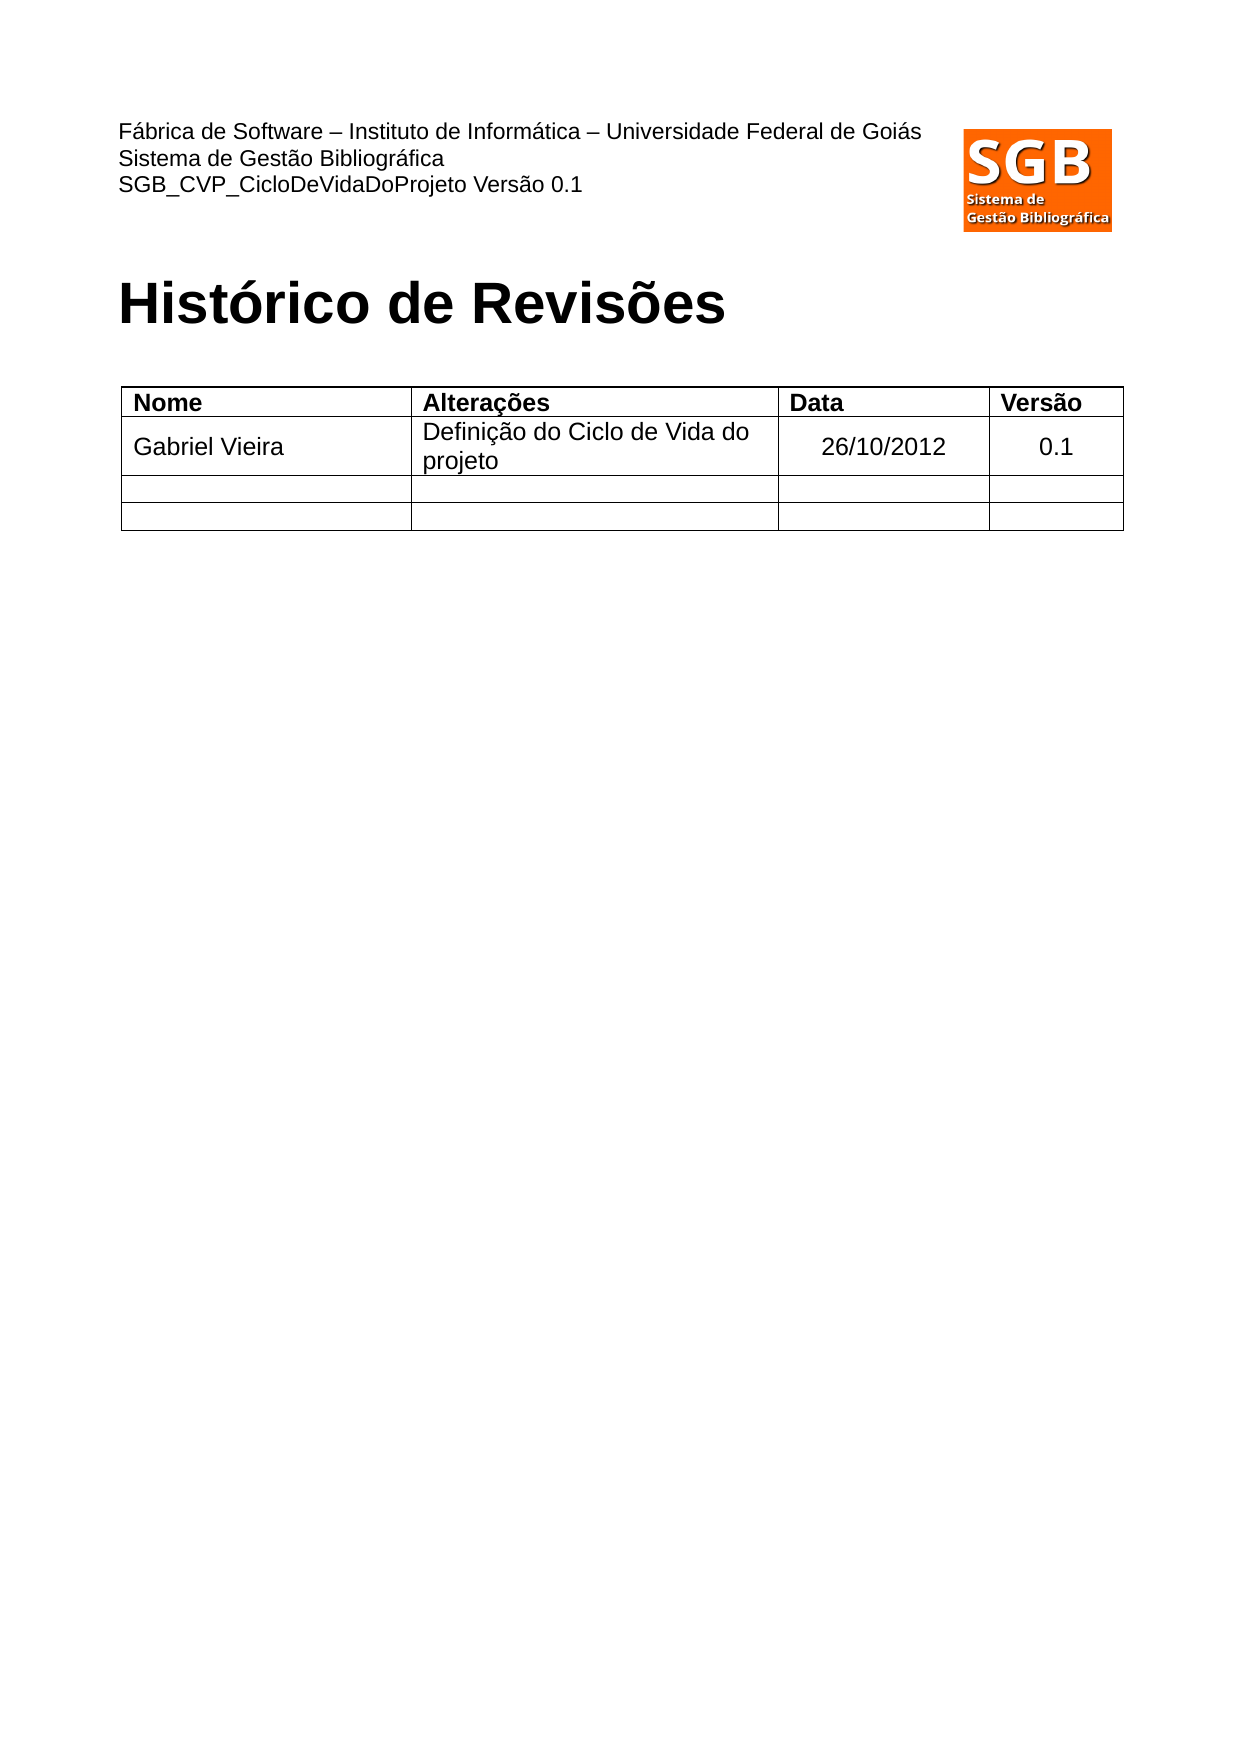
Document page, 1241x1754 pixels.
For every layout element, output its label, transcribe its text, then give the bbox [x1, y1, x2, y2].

table_cell [122, 476, 411, 502]
table_cell [412, 503, 778, 529]
table_cell Definição do Ciclo de Vida do projeto [412, 417, 778, 475]
table_cell [990, 476, 1123, 502]
table_cell 26/10/2012 [779, 417, 989, 475]
picture [963, 129, 1112, 232]
table_header Data [779, 388, 989, 416]
table_header Versão [990, 388, 1123, 416]
table_cell [122, 503, 411, 529]
table_cell [990, 503, 1123, 529]
table_header Nome [122, 388, 411, 416]
text Histórico de Revisões [118, 269, 1122, 336]
table_cell [412, 476, 778, 502]
table_cell Gabriel Vieira [122, 417, 411, 475]
table_header Alterações [412, 388, 778, 416]
table_cell [779, 476, 989, 502]
table_cell [779, 503, 989, 529]
table_cell 0.1 [990, 417, 1123, 475]
